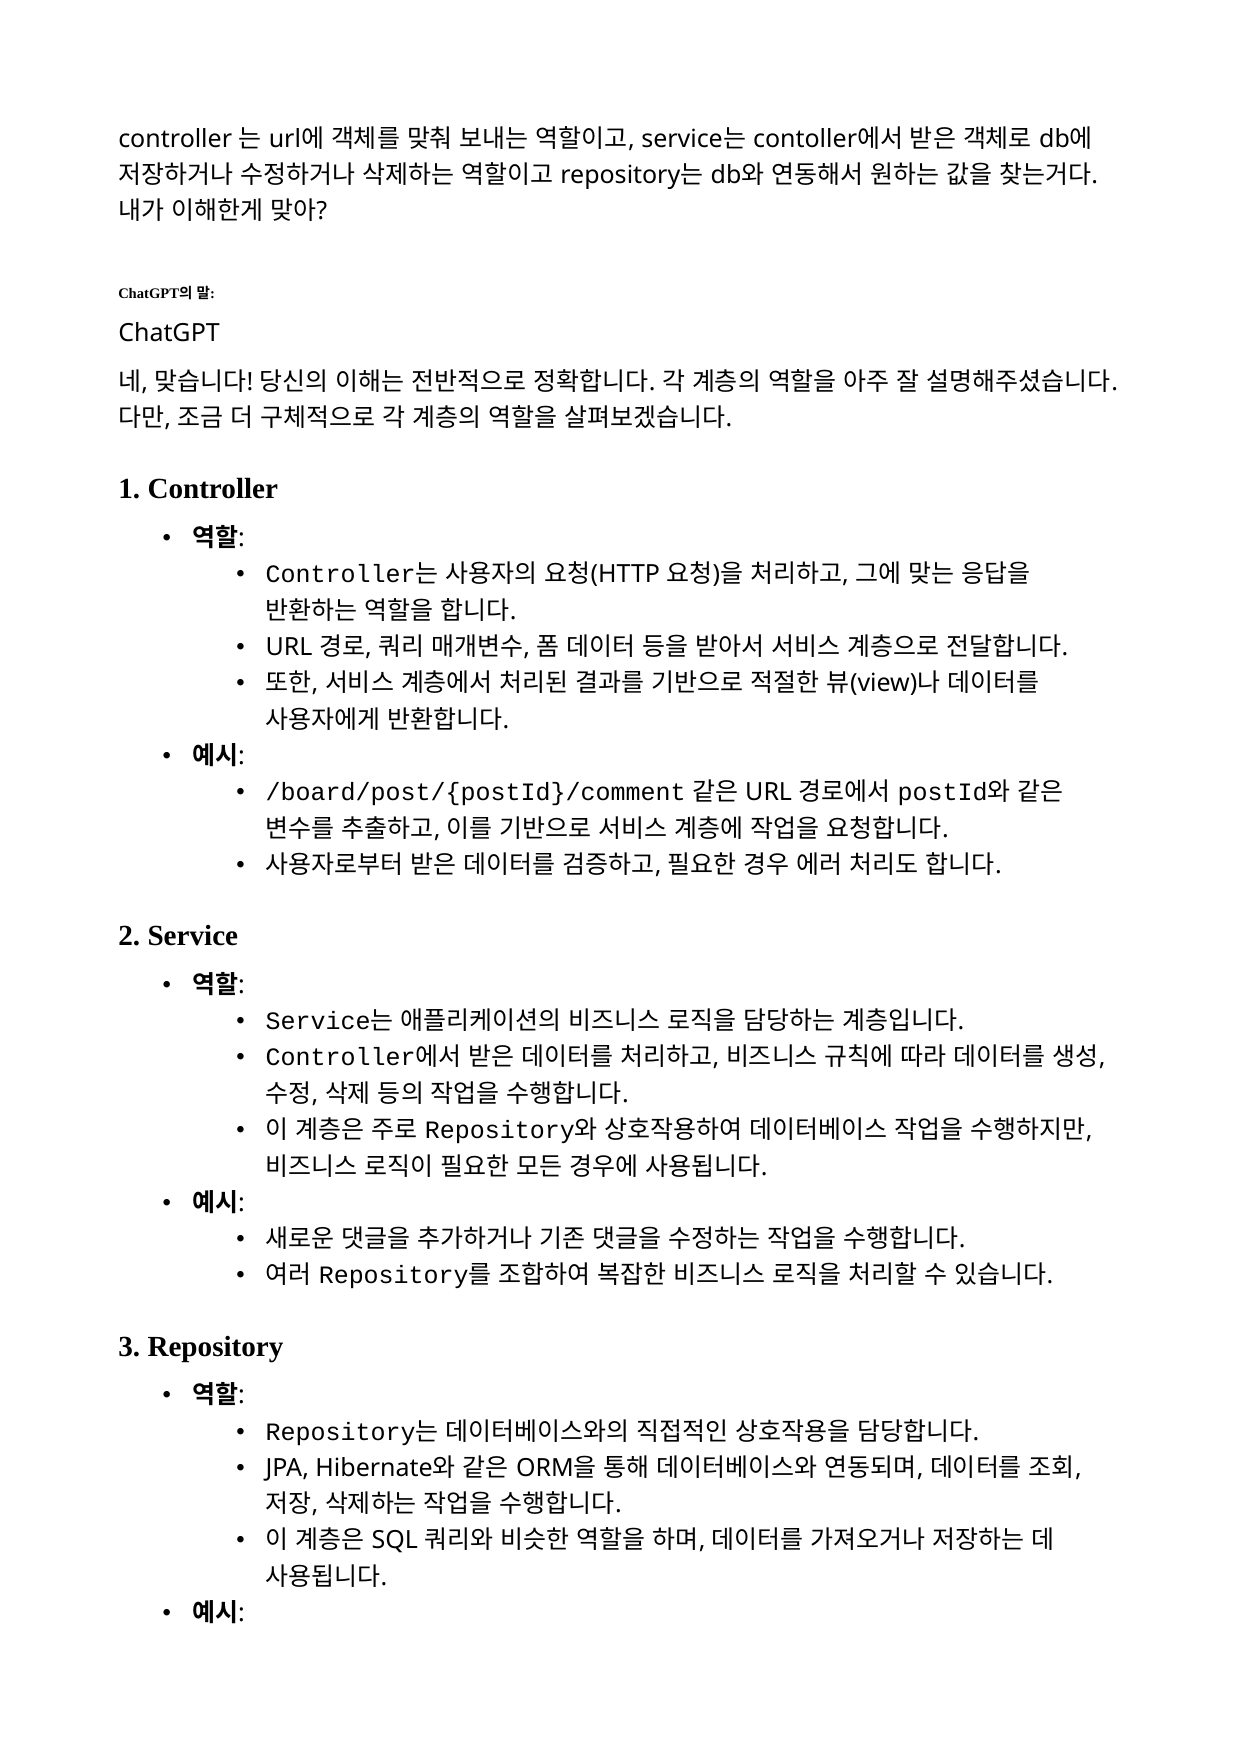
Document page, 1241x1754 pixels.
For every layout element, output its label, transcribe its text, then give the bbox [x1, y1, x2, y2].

list 사용자로부터 받은 데이터를 검증하고, 필요한 경우 에러 처리도 합니다. [236, 844, 1122, 881]
list /board/post/{postId}/comment 같은 URL 경로에서 postId와 같은 변수를 추출하고, 이를 기반으로 서비스 계층에 작업을 요청합니다. [236, 772, 1122, 844]
list 여러 Repository를 조합하여 복잡한 비즈니스 로직을 처리할 수 있습니다. [236, 1255, 1122, 1291]
text 네, 맞습니다! 당신의 이해는 전반적으로 정확합니다. 각 계층의 역할을 아주 잘 설명해주셨습니다. 다만, 조금 더 구체적으로 각 계층의 역할을 살펴보겠습니다. [118, 362, 1122, 434]
list 새로운 댓글을 추가하거나 기존 댓글을 수정하는 작업을 수행합니다. [236, 1218, 1122, 1255]
list 역할: [162, 518, 1122, 554]
list 예시: [162, 1592, 1122, 1629]
subtitle 2. Service [118, 918, 1122, 952]
list 역할: [162, 1375, 1122, 1411]
list 이 계층은 주로 Repository와 상호작용하여 데이터베이스 작업을 수행하지만, 비즈니스 로직이 필요한 모든 경우에 사용됩니다. [236, 1109, 1122, 1182]
list 예시: [162, 1182, 1122, 1218]
list Repository는 데이터베이스와의 직접적인 상호작용을 담당합니다. [236, 1411, 1122, 1447]
list JPA, Hibernate와 같은 ORM을 통해 데이터베이스와 연동되며, 데이터를 조회, 저장, 삭제하는 작업을 수행합니다. [236, 1447, 1122, 1520]
list Controller에서 받은 데이터를 처리하고, 비즈니스 규칙에 따라 데이터를 생성, 수정, 삭제 등의 작업을 수행합니다. [236, 1037, 1122, 1109]
list URL 경로, 쿼리 매개변수, 폼 데이터 등을 받아서 서비스 계층으로 전달합니다. [236, 627, 1122, 663]
text controller 는 url에 객체를 맞춰 보내는 역할이고, service는 contoller에서 받은 객체로 db에 저장하거나 수정하거나 삭제하는 역할이고 repository는 db와 연동해서 원하는 값을 찾는거다. 내가 이해한게 맞아? [118, 118, 1122, 227]
text ChatGPT [118, 315, 1122, 349]
list Service는 애플리케이션의 비즈니스 로직을 담당하는 계층입니다. [236, 1000, 1122, 1037]
list 이 계층은 SQL 쿼리와 비슷한 역할을 하며, 데이터를 가져오거나 저장하는 데 사용됩니다. [236, 1520, 1122, 1592]
subtitle 3. Repository [118, 1329, 1122, 1362]
list 또한, 서비스 계층에서 처리된 결과를 기반으로 적절한 뷰(view)나 데이터를 사용자에게 반환합니다. [236, 663, 1122, 735]
list 역할: [162, 964, 1122, 1000]
list Controller는 사용자의 요청(HTTP 요청)을 처리하고, 그에 맞는 응답을 반환하는 역할을 합니다. [236, 554, 1122, 627]
list 예시: [162, 735, 1122, 772]
subtitle 1. Controller [118, 472, 1122, 505]
subtitle ChatGPT의 말: [118, 281, 1122, 302]
